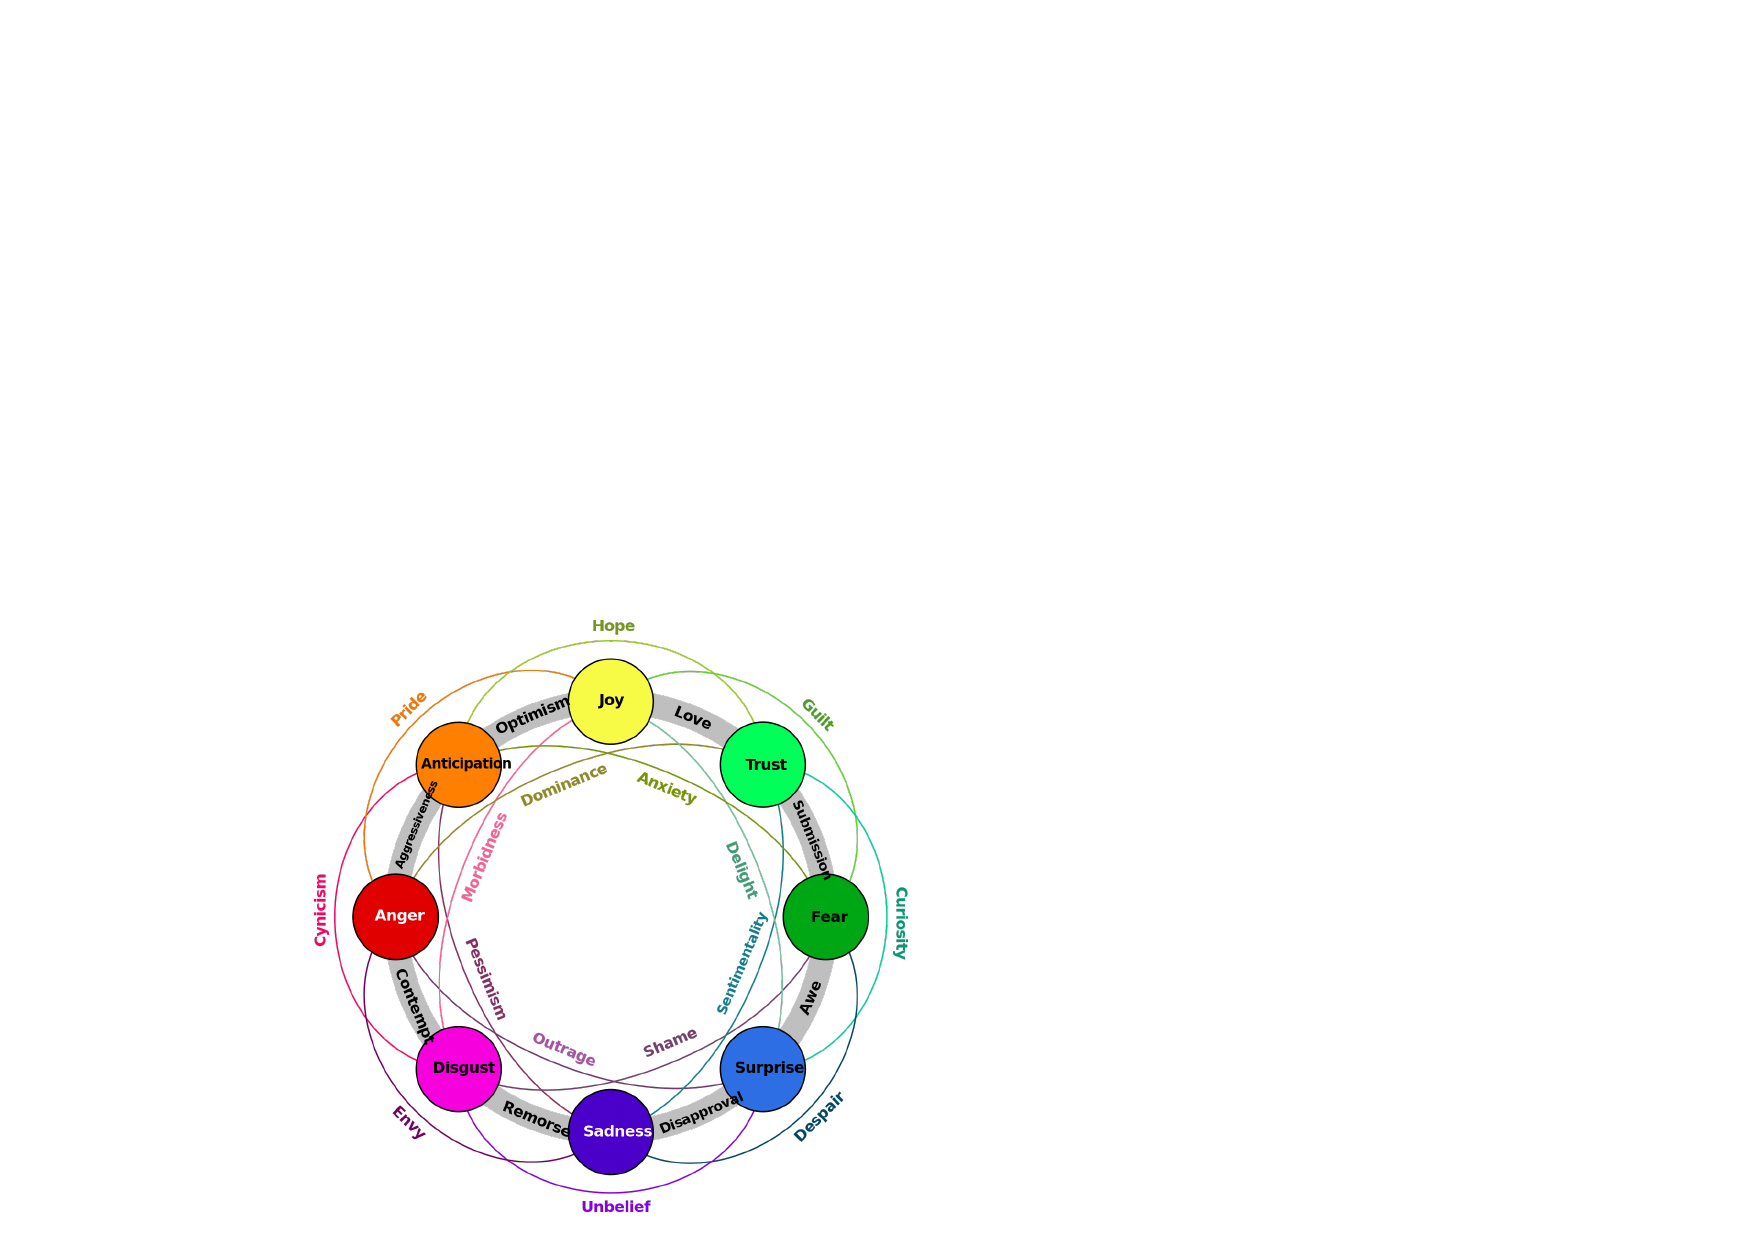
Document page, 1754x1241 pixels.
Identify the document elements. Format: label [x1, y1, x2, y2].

picture [287, 592, 935, 1241]
